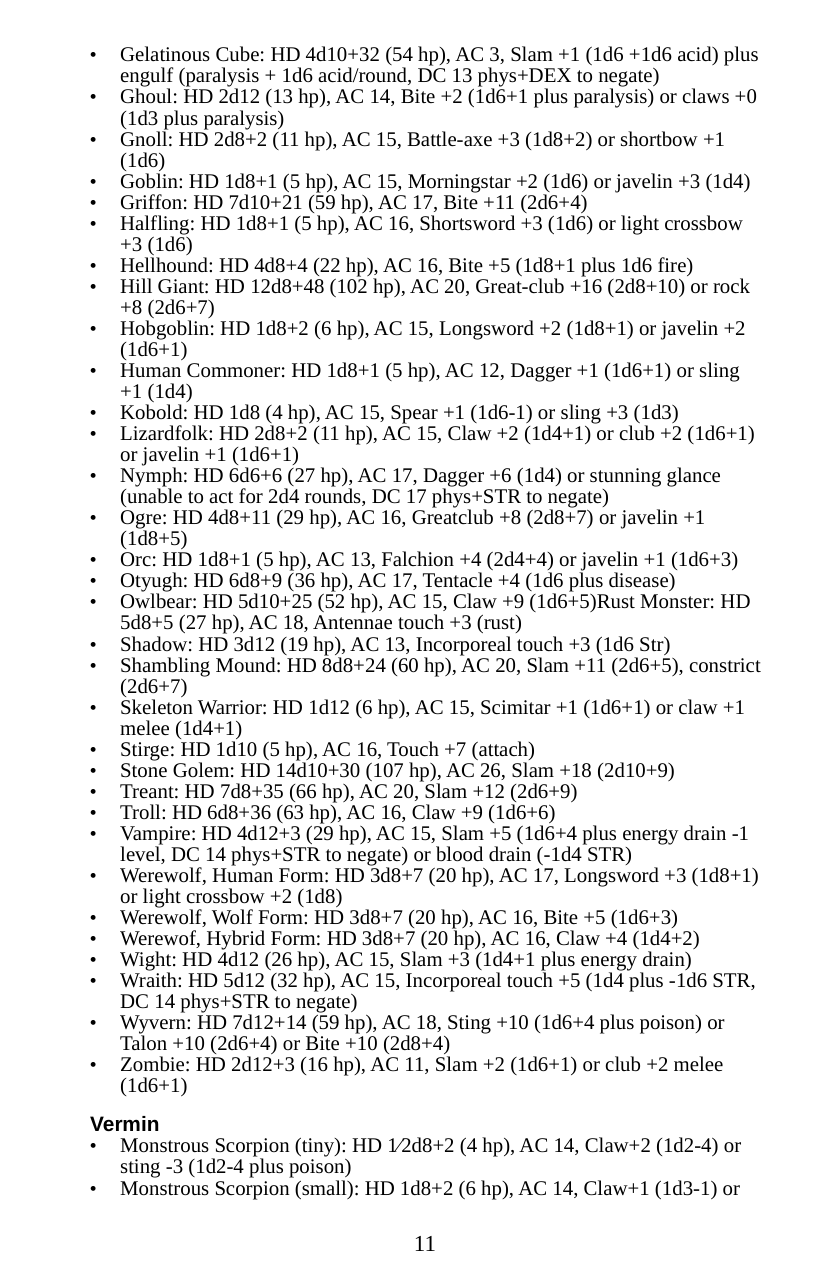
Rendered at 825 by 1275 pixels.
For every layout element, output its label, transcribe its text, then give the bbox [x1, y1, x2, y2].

list Orc: HD 1d8+1 (5 hp), AC 13, Falchion +4 (2d4+4) or javelin +1 (1d6+3) [90, 550, 765, 571]
list Ghoul: HD 2d12 (13 hp), AC 14, Bite +2 (1d6+1 plus paralysis) or claws +0 (1d3 plus paralysis) [90, 87, 765, 129]
list Otyugh: HD 6d8+9 (36 hp), AC 17, Tentacle +4 (1d6 plus disease) [90, 571, 765, 592]
list Lizardfolk: HD 2d8+2 (11 hp), AC 15, Claw +2 (1d4+1) or club +2 (1d6+1) or javelin +1 (1d6+1) [90, 424, 765, 466]
list Hobgoblin: HD 1d8+2 (6 hp), AC 15, Longsword +2 (1d8+1) or javelin +2 (1d6+1) [90, 318, 765, 361]
list Wight: HD 4d12 (26 hp), AC 15, Slam +3 (1d4+1 plus energy drain) [90, 950, 765, 971]
list Ogre: HD 4d8+11 (29 hp), AC 16, Greatclub +8 (2d8+7) or javelin +1 (1d8+5) [90, 508, 765, 550]
list Vampire: HD 4d12+3 (29 hp), AC 15, Slam +5 (1d6+4 plus energy drain -1 level, DC 14 phys+STR to negate) or blood drain (-1d4 STR) [90, 823, 765, 866]
list Human Commoner: HD 1d8+1 (5 hp), AC 12, Dagger +1 (1d6+1) or sling +1 (1d4) [90, 361, 765, 403]
list Goblin: HD 1d8+1 (5 hp), AC 15, Morningstar +2 (1d6) or javelin +3 (1d4) [90, 171, 765, 192]
list Treant: HD 7d8+35 (66 hp), AC 20, Slam +12 (2d6+9) [90, 781, 765, 802]
list Halfling: HD 1d8+1 (5 hp), AC 16, Shortsword +3 (1d6) or light crossbow +3 (1d6) [90, 213, 765, 255]
list Zombie: HD 2d12+3 (16 hp), AC 11, Slam +2 (1d6+1) or club +2 melee (1d6+1) [90, 1055, 765, 1097]
list Owlbear: HD 5d10+25 (52 hp), AC 15, Claw +9 (1d6+5)Rust Monster: HD 5d8+5 (27 hp), AC 18, Antennae touch +3 (rust) [90, 592, 765, 634]
list Gelatinous Cube: HD 4d10+32 (54 hp), AC 3, Slam +1 (1d6 +1d6 acid) plus engulf (paralysis + 1d6 acid/round, DC 13 phys+DEX to negate) [90, 45, 765, 87]
list Stone Golem: HD 14d10+30 (107 hp), AC 26, Slam +18 (2d10+9) [90, 760, 765, 781]
list Hill Giant: HD 12d8+48 (102 hp), AC 20, Great-club +16 (2d8+10) or rock +8 (2d6+7) [90, 276, 765, 318]
list Skeleton Warrior: HD 1d12 (6 hp), AC 15, Scimitar +1 (1d6+1) or claw +1 melee (1d4+1) [90, 697, 765, 739]
list Wraith: HD 5d12 (32 hp), AC 15, Incorporeal touch +5 (1d4 plus -1d6 STR, DC 14 phys+STR to negate) [90, 971, 765, 1013]
list Hellhound: HD 4d8+4 (22 hp), AC 16, Bite +5 (1d8+1 plus 1d6 fire) [90, 255, 765, 276]
list Monstrous Scorpion (small): HD 1d8+2 (6 hp), AC 14, Claw+1 (1d3-1) or [90, 1178, 765, 1199]
list Wyvern: HD 7d12+14 (59 hp), AC 18, Sting +10 (1d6+4 plus poison) or Talon +10 (2d6+4) or Bite +10 (2d8+4) [90, 1013, 765, 1055]
list Werewolf, Wolf Form: HD 3d8+7 (20 hp), AC 16, Bite +5 (1d6+3) [90, 908, 765, 929]
subtitle Vermin [90, 1115, 765, 1136]
list Werewof, Hybrid Form: HD 3d8+7 (20 hp), AC 16, Claw +4 (1d4+2) [90, 929, 765, 950]
list Kobold: HD 1d8 (4 hp), AC 15, Spear +1 (1d6-1) or sling +3 (1d3) [90, 403, 765, 424]
list Werewolf, Human Form: HD 3d8+7 (20 hp), AC 17, Longsword +3 (1d8+1) or light crossbow +2 (1d8) [90, 866, 765, 908]
list Shambling Mound: HD 8d8+24 (60 hp), AC 20, Slam +11 (2d6+5), constrict (2d6+7) [90, 655, 765, 697]
list Nymph: HD 6d6+6 (27 hp), AC 17, Dagger +6 (1d4) or stunning glance (unable to act for 2d4 rounds, DC 17 phys+STR to negate) [90, 466, 765, 508]
list Monstrous Scorpion (tiny): HD 1⁄2d8+2 (4 hp), AC 14, Claw+2 (1d2-4) or sting -3 (1d2-4 plus poison) [90, 1136, 765, 1178]
list Troll: HD 6d8+36 (63 hp), AC 16, Claw +9 (1d6+6) [90, 802, 765, 823]
list Gnoll: HD 2d8+2 (11 hp), AC 15, Battle-axe +3 (1d8+2) or shortbow +1 (1d6) [90, 129, 765, 171]
list Griffon: HD 7d10+21 (59 hp), AC 17, Bite +11 (2d6+4) [90, 192, 765, 213]
list Stirge: HD 1d10 (5 hp), AC 16, Touch +7 (attach) [90, 739, 765, 760]
list Shadow: HD 3d12 (19 hp), AC 13, Incorporeal touch +3 (1d6 Str) [90, 634, 765, 655]
